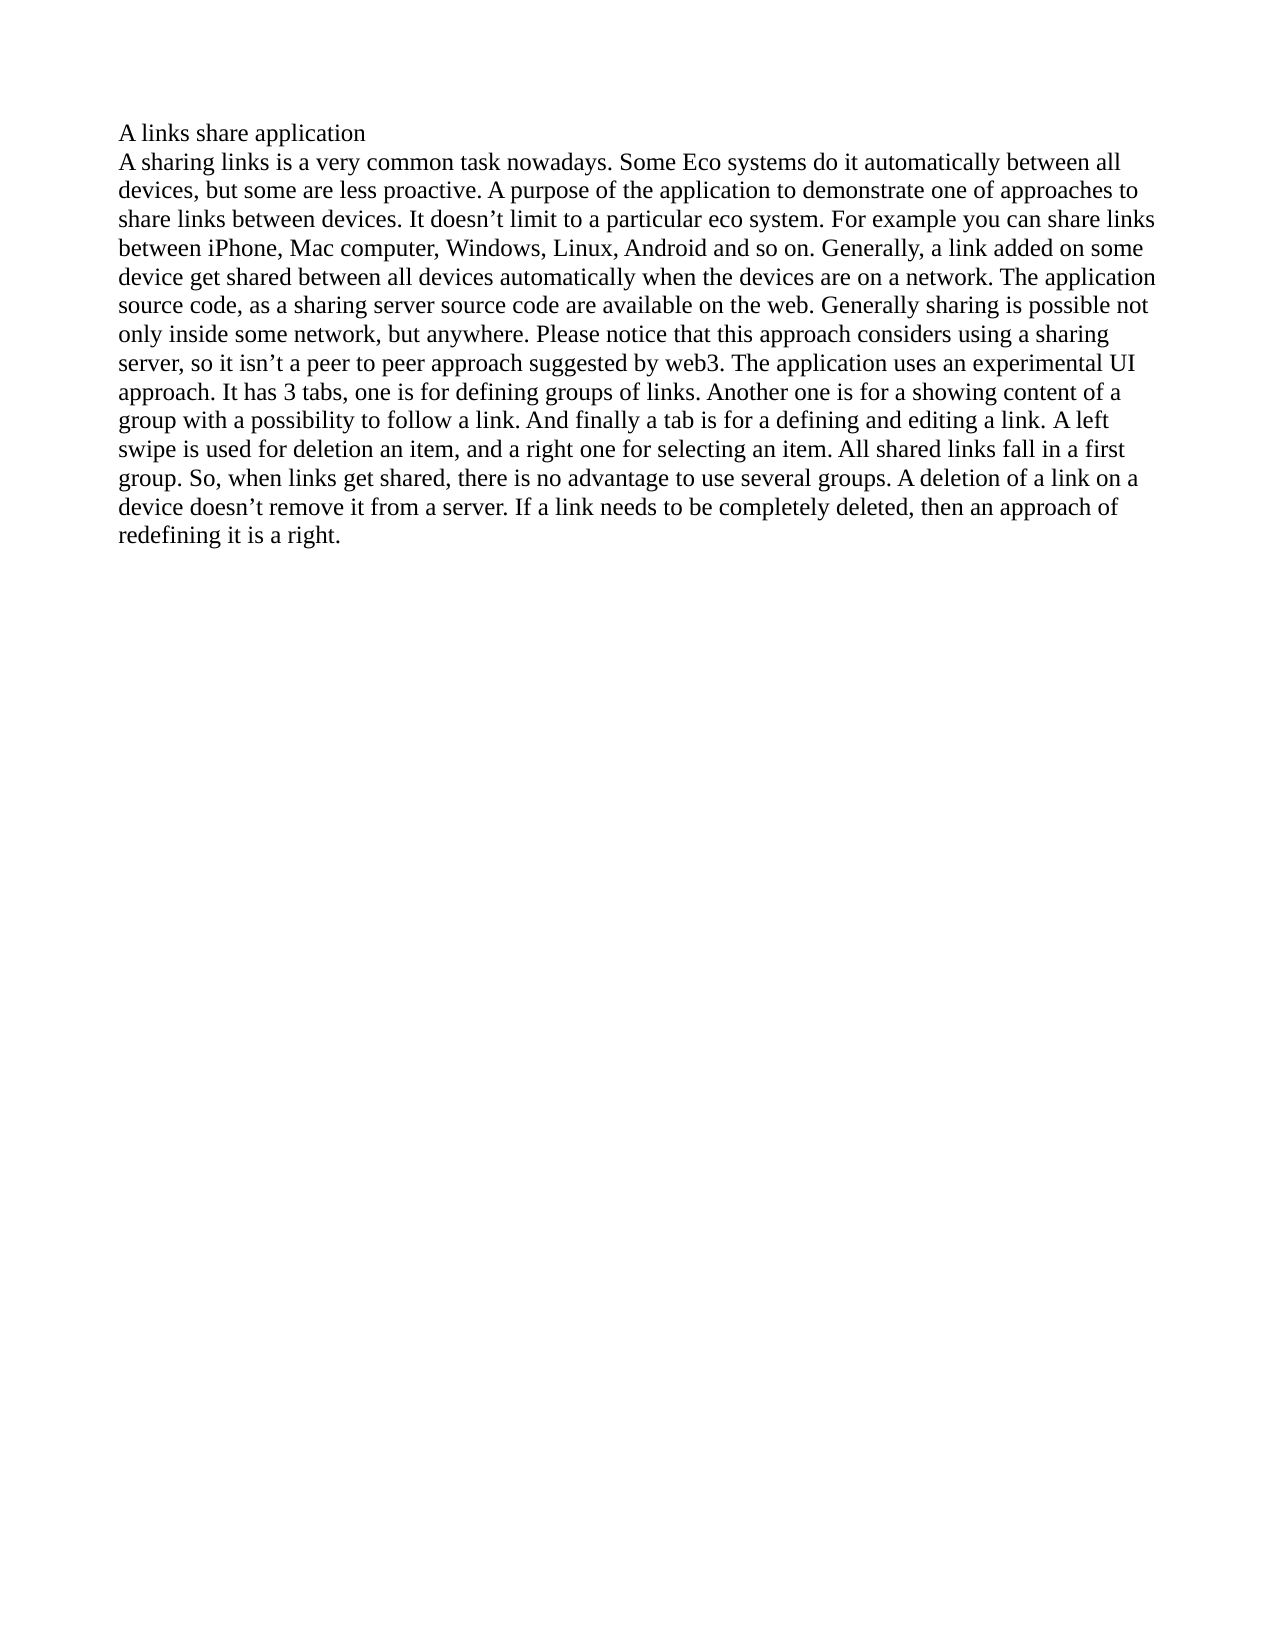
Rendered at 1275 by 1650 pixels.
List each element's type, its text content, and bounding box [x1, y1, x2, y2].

text A sharing links is a very common task nowadays. Some Eco systems do it automatically between all devices, but some are less proactive. A purpose of the application to demonstrate one of approaches to share links between devices. It doesn’t limit to a particular eco system. For example you can share links between iPhone, Mac computer, Windows, Linux, Android and so on. Generally, a link added on some device get shared between all devices automatically when the devices are on a network. The application source code, as a sharing server source code are available on the web. Generally sharing is possible not only inside some network, but anywhere. Please notice that this approach considers using a sharing server, so it isn’t a peer to peer approach suggested by web3. The application uses an experimental UI approach. It has 3 tabs, one is for defining groups of links. Another one is for a showing content of a group with a possibility to follow a link. And finally a tab is for a defining and editing a link. A left swipe is used for deletion an item, and a right one for selecting an item. All shared links fall in a first group. So, when links get shared, there is no advantage to use several groups. A deletion of a link on a device doesn’t remove it from a server. If a link needs to be completely deleted, then an approach of redefining it is a right. [118, 147, 1157, 549]
text A links share application [118, 118, 1157, 147]
